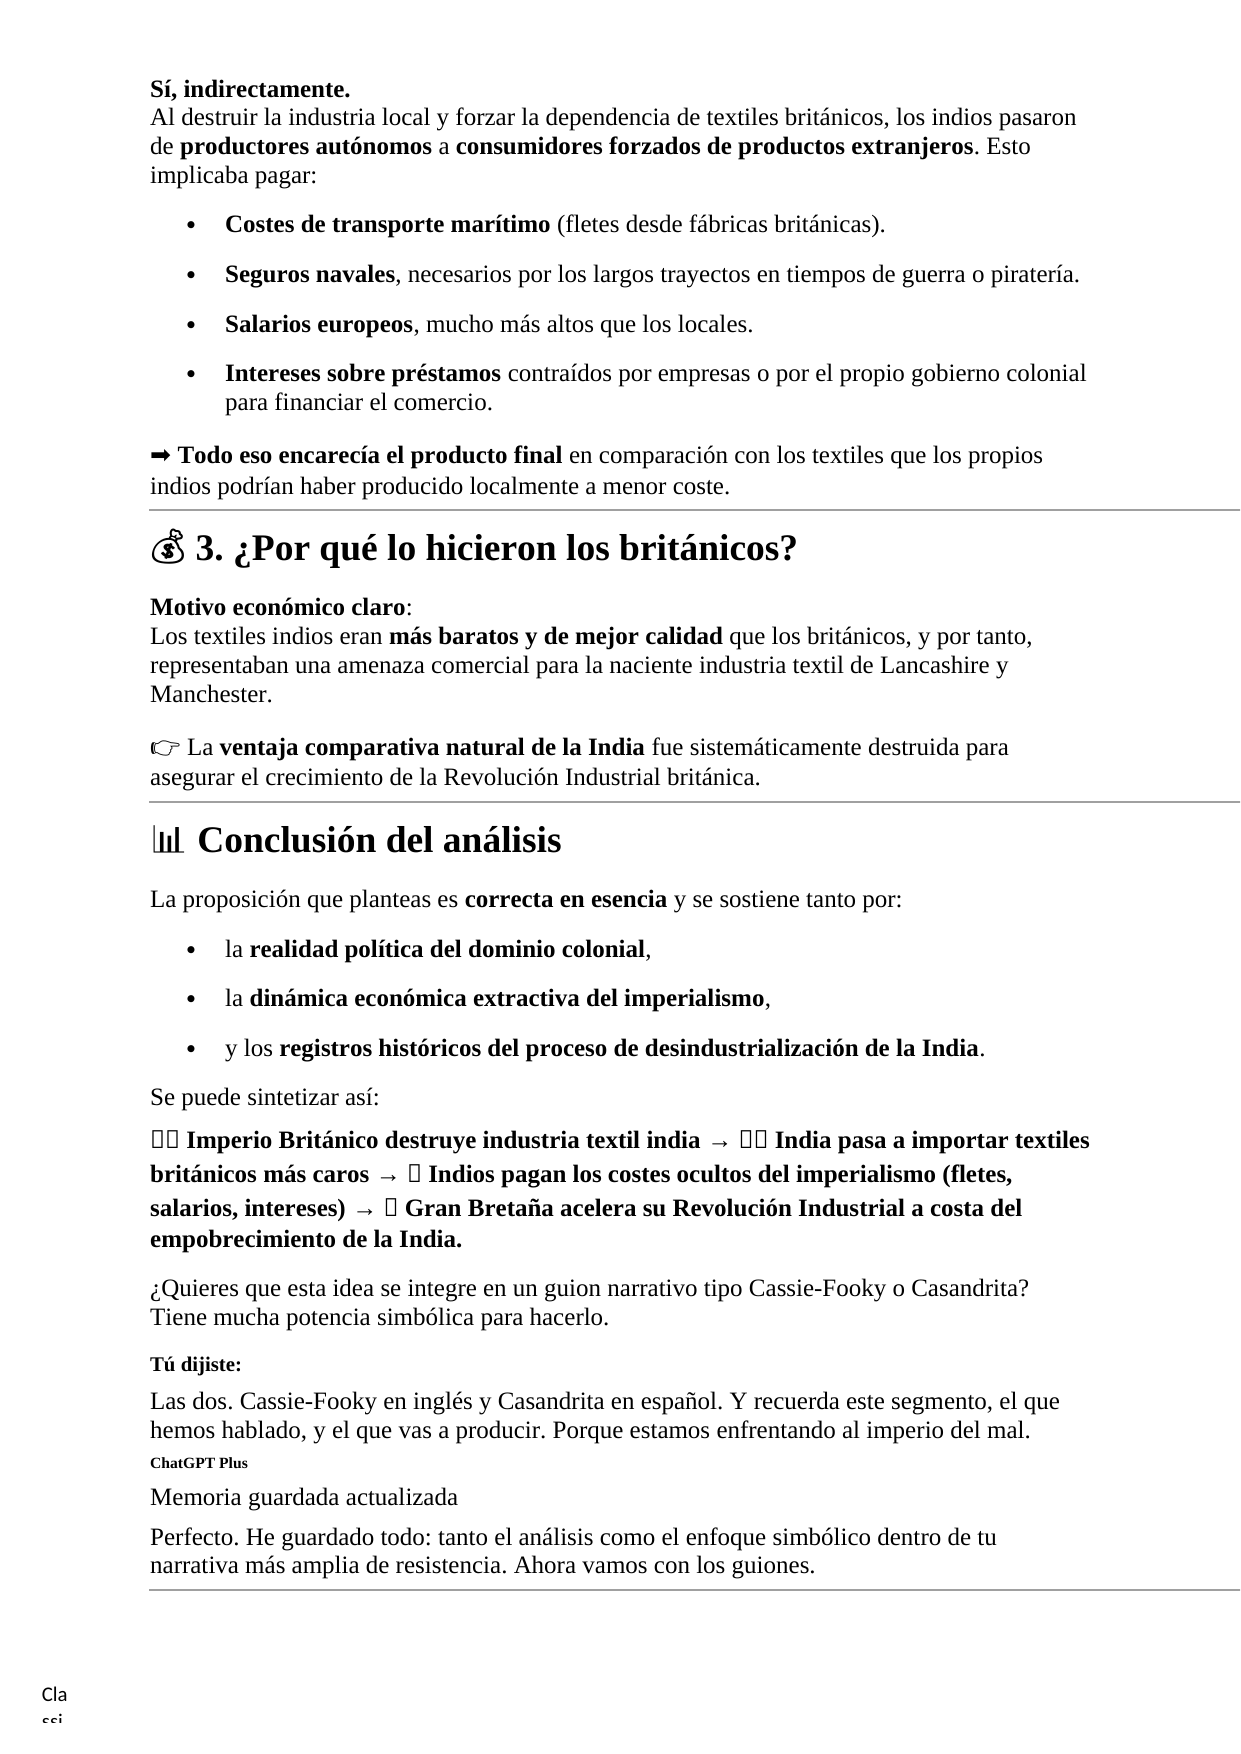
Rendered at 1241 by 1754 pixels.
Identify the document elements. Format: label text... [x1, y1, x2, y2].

text Memoria guardada actualizada [150, 1482, 1090, 1511]
text Las dos. Cassie-Fooky en inglés y Casandrita en español. Y recuerda este segmento, el que hemos hablado, y el que vas a producir. Porque estamos enfrentando al imperio del mal. [150, 1386, 1090, 1444]
subtitle 📊 Conclusión del análisis [150, 812, 1090, 863]
list y los registros históricos del proceso de desindustrialización de la India. [187, 1033, 1090, 1062]
text Se puede sintetizar así: [150, 1082, 1090, 1111]
text Motivo económico claro: Los textiles indios eran más baratos y de mejor calidad que los británicos, y por tanto, representaban una amenaza comercial para la naciente industria textil de Lancashire y Manchester. [150, 592, 1090, 707]
text 🇬🇧 Imperio Británico destruye industria textil india → 🇮🇳 India pasa a importar textiles británicos más caros → 🧾 Indios pagan los costes ocultos del imperialismo (fletes, salarios, intereses) → 💷 Gran Bretaña acelera su Revolución Industrial a costa del empobrecimiento de la India. [150, 1122, 1090, 1253]
subtitle Tú dijiste: [150, 1352, 1090, 1376]
text ➡️ Todo eso encarecía el producto final en comparación con los textiles que los propios indios podrían haber producido localmente a menor coste. [150, 437, 1090, 499]
list Costes de transporte marítimo (fletes desde fábricas británicas). [187, 209, 1090, 238]
text Perfecto. He guardado todo: tanto el análisis como el enfoque simbólico dentro de tu narrativa más amplia de resistencia. Ahora vamos con los guiones. [150, 1522, 1090, 1579]
text 👉 La ventaja comparativa natural de la India fue sistemáticamente destruida para asegurar el crecimiento de la Revolución Industrial británica. [150, 728, 1090, 791]
list Seguros navales, necesarios por los largos trayectos en tiempos de guerra o piratería. [187, 259, 1090, 288]
subtitle ChatGPT Plus [150, 1454, 1090, 1472]
list la dinámica económica extractiva del imperialismo, [187, 983, 1090, 1012]
list la realidad política del dominio colonial, [187, 934, 1090, 962]
text Sí, indirectamente. Al destruir la industria local y forzar la dependencia de textiles británicos, los indios pasaron de productores autónomos a consumidores forzados de productos extranjeros. Esto implicaba pagar: [150, 74, 1090, 189]
text ¿Quieres que esta idea se integre en un guion narrativo tipo Cassie-Fooky o Casandrita? Tiene mucha potencia simbólica para hacerlo. [150, 1273, 1090, 1331]
list Salarios europeos, mucho más altos que los locales. [187, 309, 1090, 337]
text La proposición que planteas es correcta en esencia y se sostiene tanto por: [150, 884, 1090, 913]
subtitle 💰 3. ¿Por qué lo hicieron los británicos? [150, 521, 1090, 572]
list Intereses sobre préstamos contraídos por empresas o por el propio gobierno colonial para financiar el comercio. [187, 358, 1090, 416]
